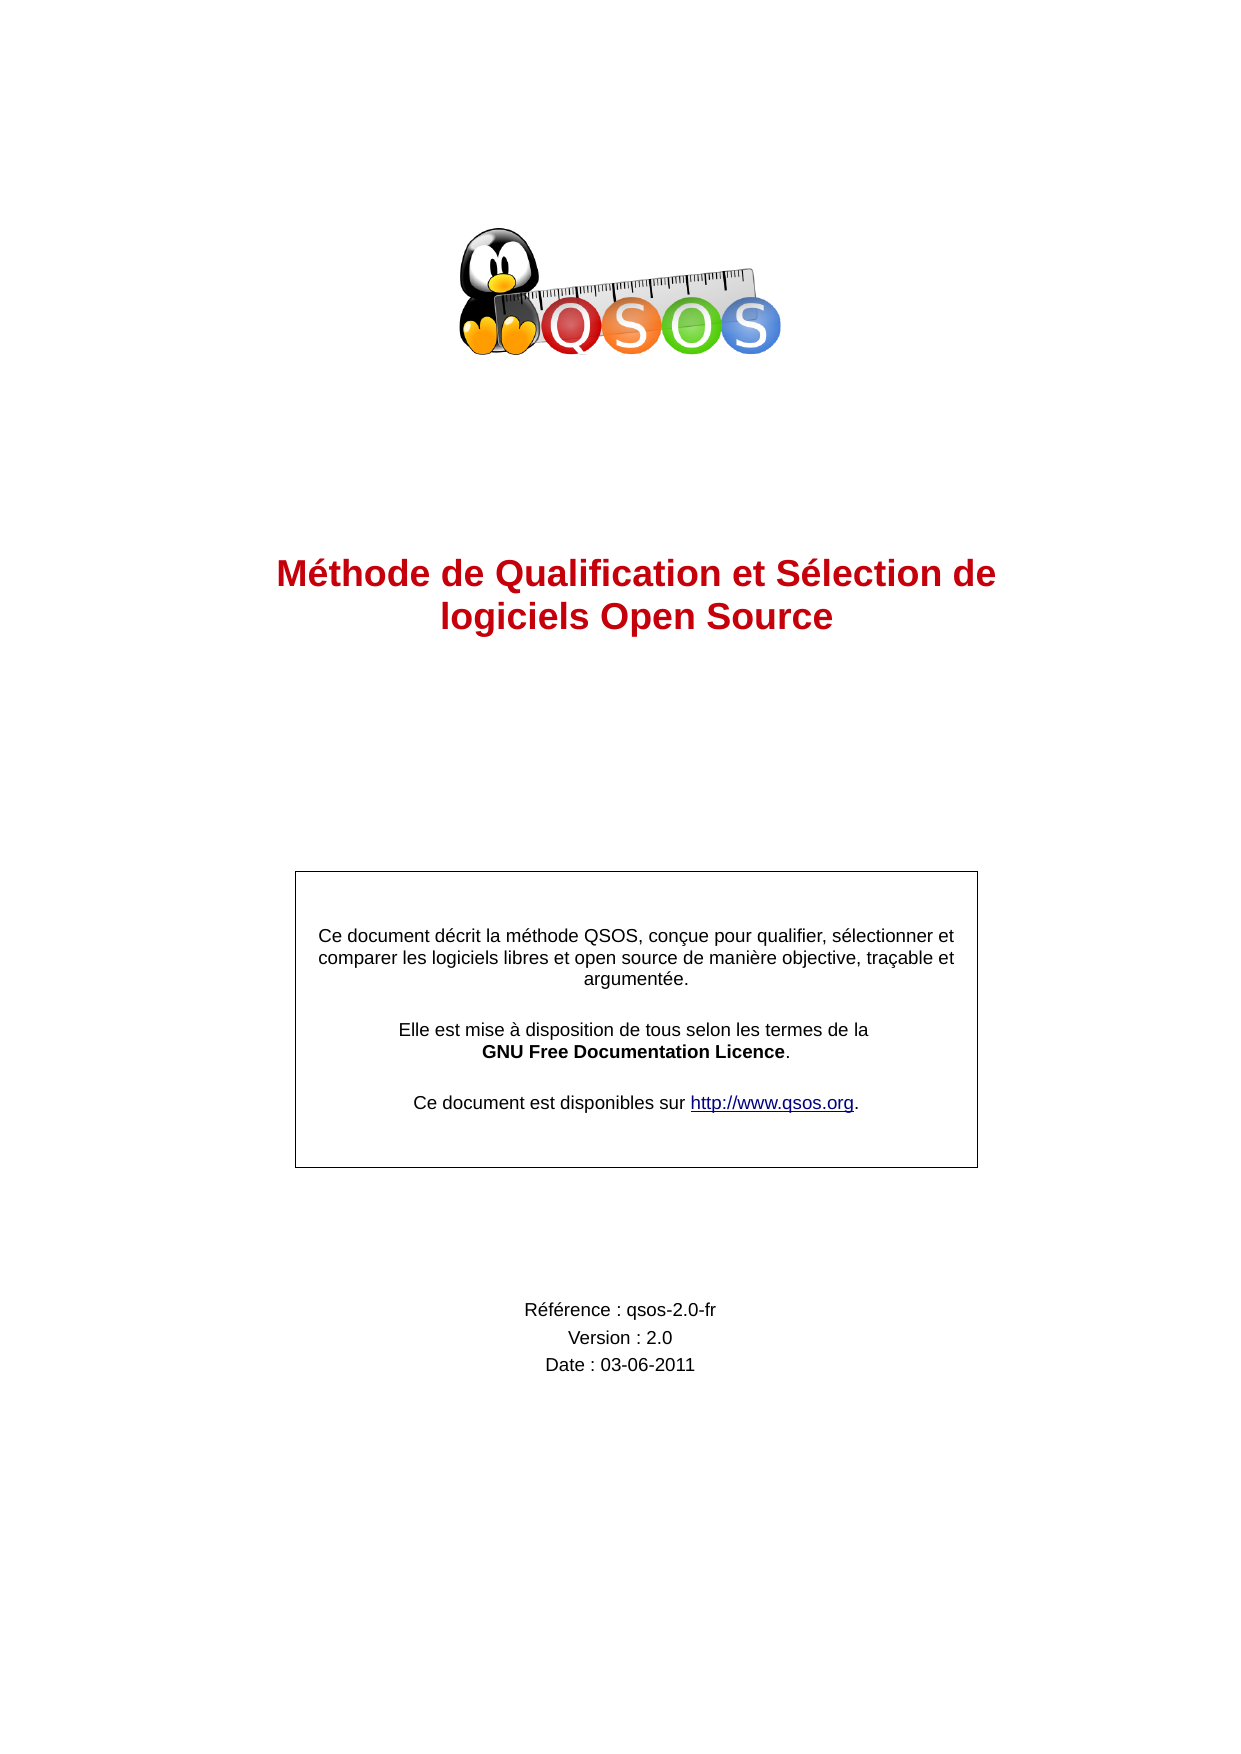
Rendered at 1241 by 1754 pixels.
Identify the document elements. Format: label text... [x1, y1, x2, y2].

text Ce document décrit la méthode QSOS, conçue pour qualifier, sélectionner et comparer les logiciels libres et open source de manière objective, traçable et argumentée. [296, 922, 977, 990]
text GNU Free Documentation Licence. [296, 1038, 977, 1062]
picture [459, 228, 781, 355]
text Ce document est disponibles sur http://www.qsos.org. [296, 1089, 977, 1113]
text Version : 2.0 [118, 1327, 1122, 1348]
text Date : 03-06-2011 [118, 1354, 1122, 1376]
text Méthode de Qualification et Sélection de logiciels Open Source [265, 522, 1008, 637]
text Référence : qsos-2.0-fr [118, 1299, 1122, 1321]
text Elle est mise à disposition de tous selon les termes de la [296, 1016, 977, 1038]
